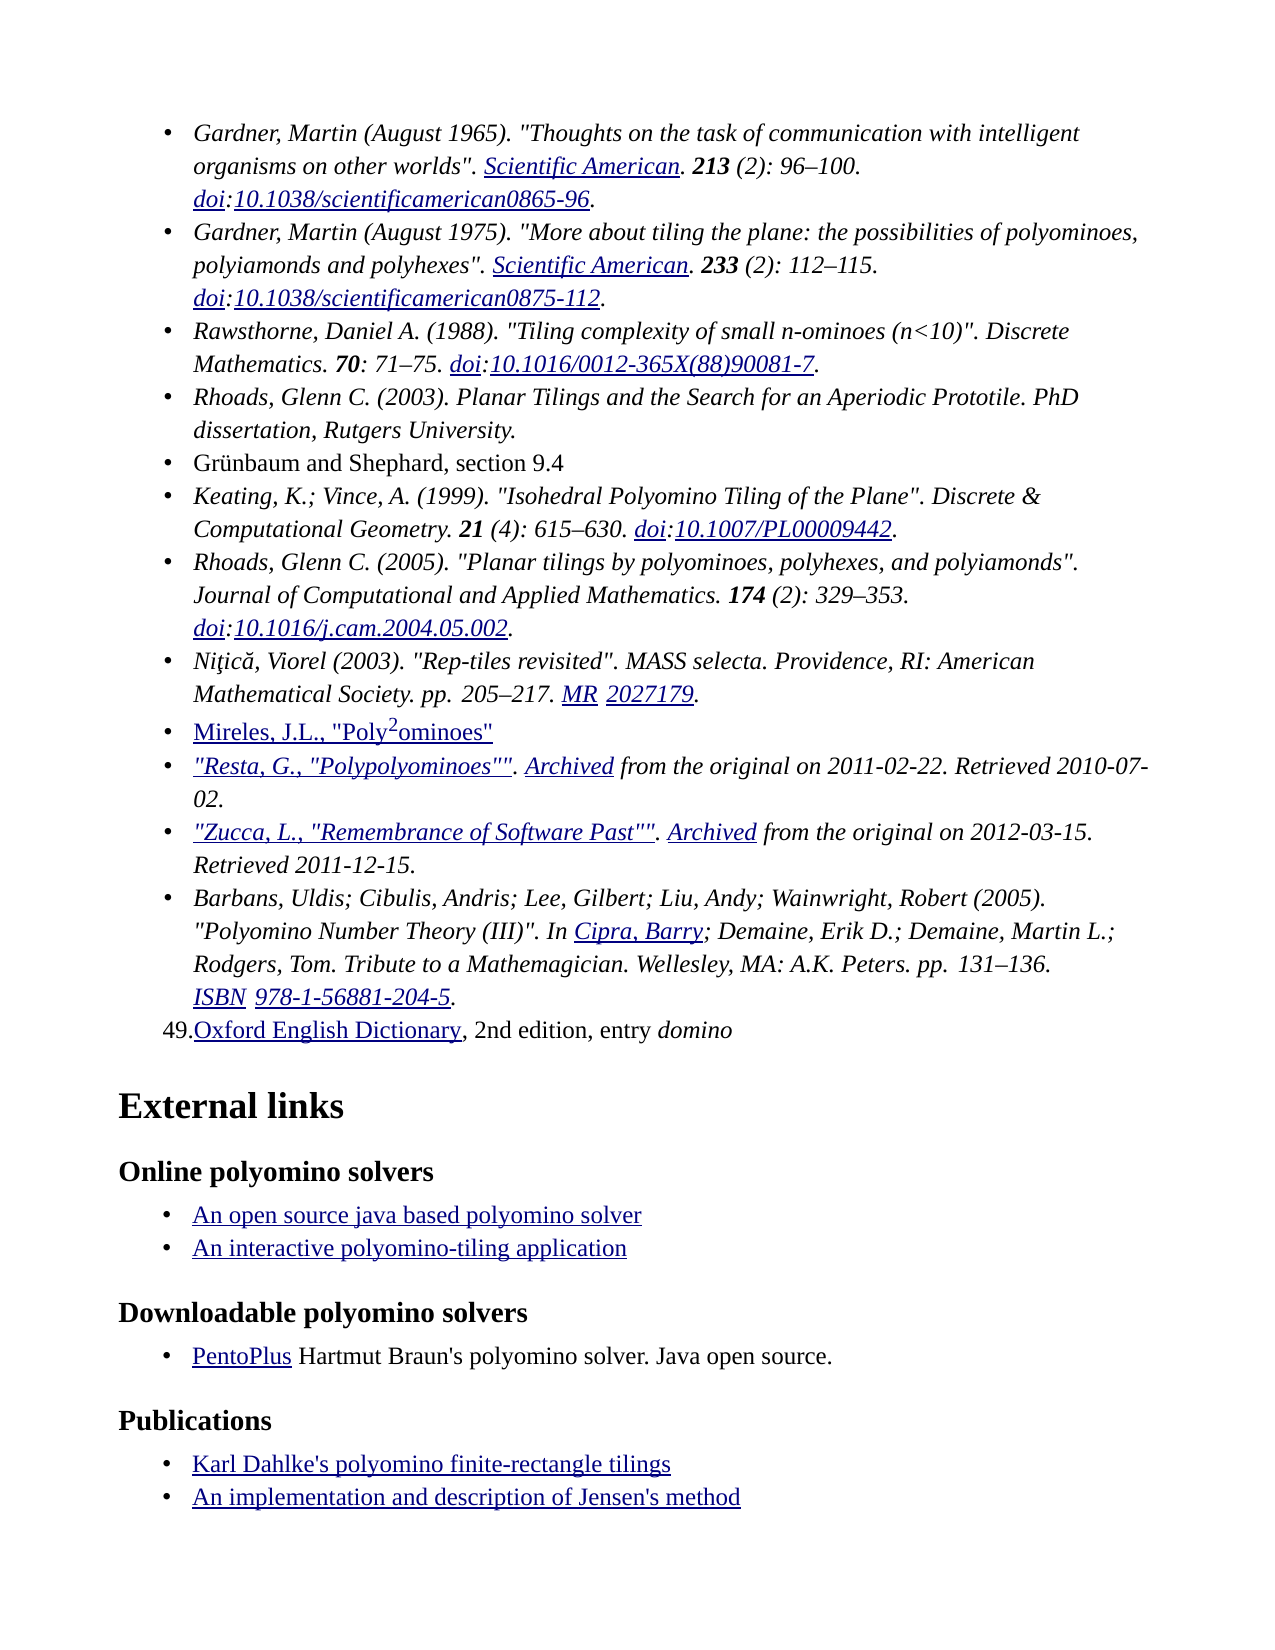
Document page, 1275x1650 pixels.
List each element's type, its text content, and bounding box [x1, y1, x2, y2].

list An interactive polyomino-tiling application [162, 1233, 1157, 1262]
list Rhoads, Glenn C. (2005). "Planar tilings by polyominoes, polyhexes, and polyiamonds". Journal of Computational and Applied Mathematics. 174 (2): 329–353. doi:10.1016/j.cam.2004.05.002. [164, 547, 1157, 642]
subtitle External links [118, 1084, 1157, 1127]
list Mireles, J.L., "Poly2ominoes" [164, 712, 1157, 746]
list Oxford English Dictionary, 2nd edition, entry domino [162, 1015, 1157, 1044]
list Niţică, Viorel (2003). "Rep-tiles revisited". MASS selecta. Providence, RI: American Mathematical Society. pp. 205–217. MR 2027179. [164, 646, 1157, 708]
list Rhoads, Glenn C. (2003). Planar Tilings and the Search for an Aperiodic Prototile. PhD dissertation, Rutgers University. [164, 382, 1157, 444]
list Rawsthorne, Daniel A. (1988). "Tiling complexity of small n-ominoes (n<10)". Discrete Mathematics. 70: 71–75. doi:10.1016/0012-365X(88)90081-7. [164, 316, 1157, 378]
list An open source java based polyomino solver [162, 1200, 1157, 1229]
subtitle Online polyomino solvers [118, 1154, 1157, 1187]
list An implementation and description of Jensen's method [162, 1482, 1157, 1511]
list Karl Dahlke's polyomino finite-rectangle tilings [162, 1449, 1157, 1478]
list "Zucca, L., "Remembrance of Software Past"". Archived from the original on 2012-03-15. Retrieved 2011-12-15. [164, 817, 1157, 879]
list PentoPlus Hartmut Braun's polyomino solver. Java open source. [162, 1341, 1157, 1370]
list Barbans, Uldis; Cibulis, Andris; Lee, Gilbert; Liu, Andy; Wainwright, Robert (2005). "Polyomino Number Theory (III)". In Cipra, Barry; Demaine, Erik D.; Demaine, Martin L.; Rodgers, Tom. Tribute to a Mathemagician. Wellesley, MA: A.K. Peters. pp. 131–136. ISBN 978-1-56881-204-5. [164, 883, 1157, 1011]
list "Resta, G., "Polypolyominoes"". Archived from the original on 2011-02-22. Retrieved 2010-07-02. [164, 751, 1157, 813]
list Grünbaum and Shephard, section 9.4 [164, 448, 1157, 477]
list Gardner, Martin (August 1975). "More about tiling the plane: the possibilities of polyominoes, polyiamonds and polyhexes". Scientific American. 233 (2): 112–115. doi:10.1038/scientificamerican0875-112. [164, 217, 1157, 312]
list Keating, K.; Vince, A. (1999). "Isohedral Polyomino Tiling of the Plane". Discrete & Computational Geometry. 21 (4): 615–630. doi:10.1007/PL00009442. [164, 481, 1157, 543]
list Gardner, Martin (August 1965). "Thoughts on the task of communication with intelligent organisms on other worlds". Scientific American. 213 (2): 96–100. doi:10.1038/scientificamerican0865-96. [164, 118, 1157, 213]
subtitle Publications [118, 1403, 1157, 1437]
subtitle Downloadable polyomino solvers [118, 1295, 1157, 1329]
